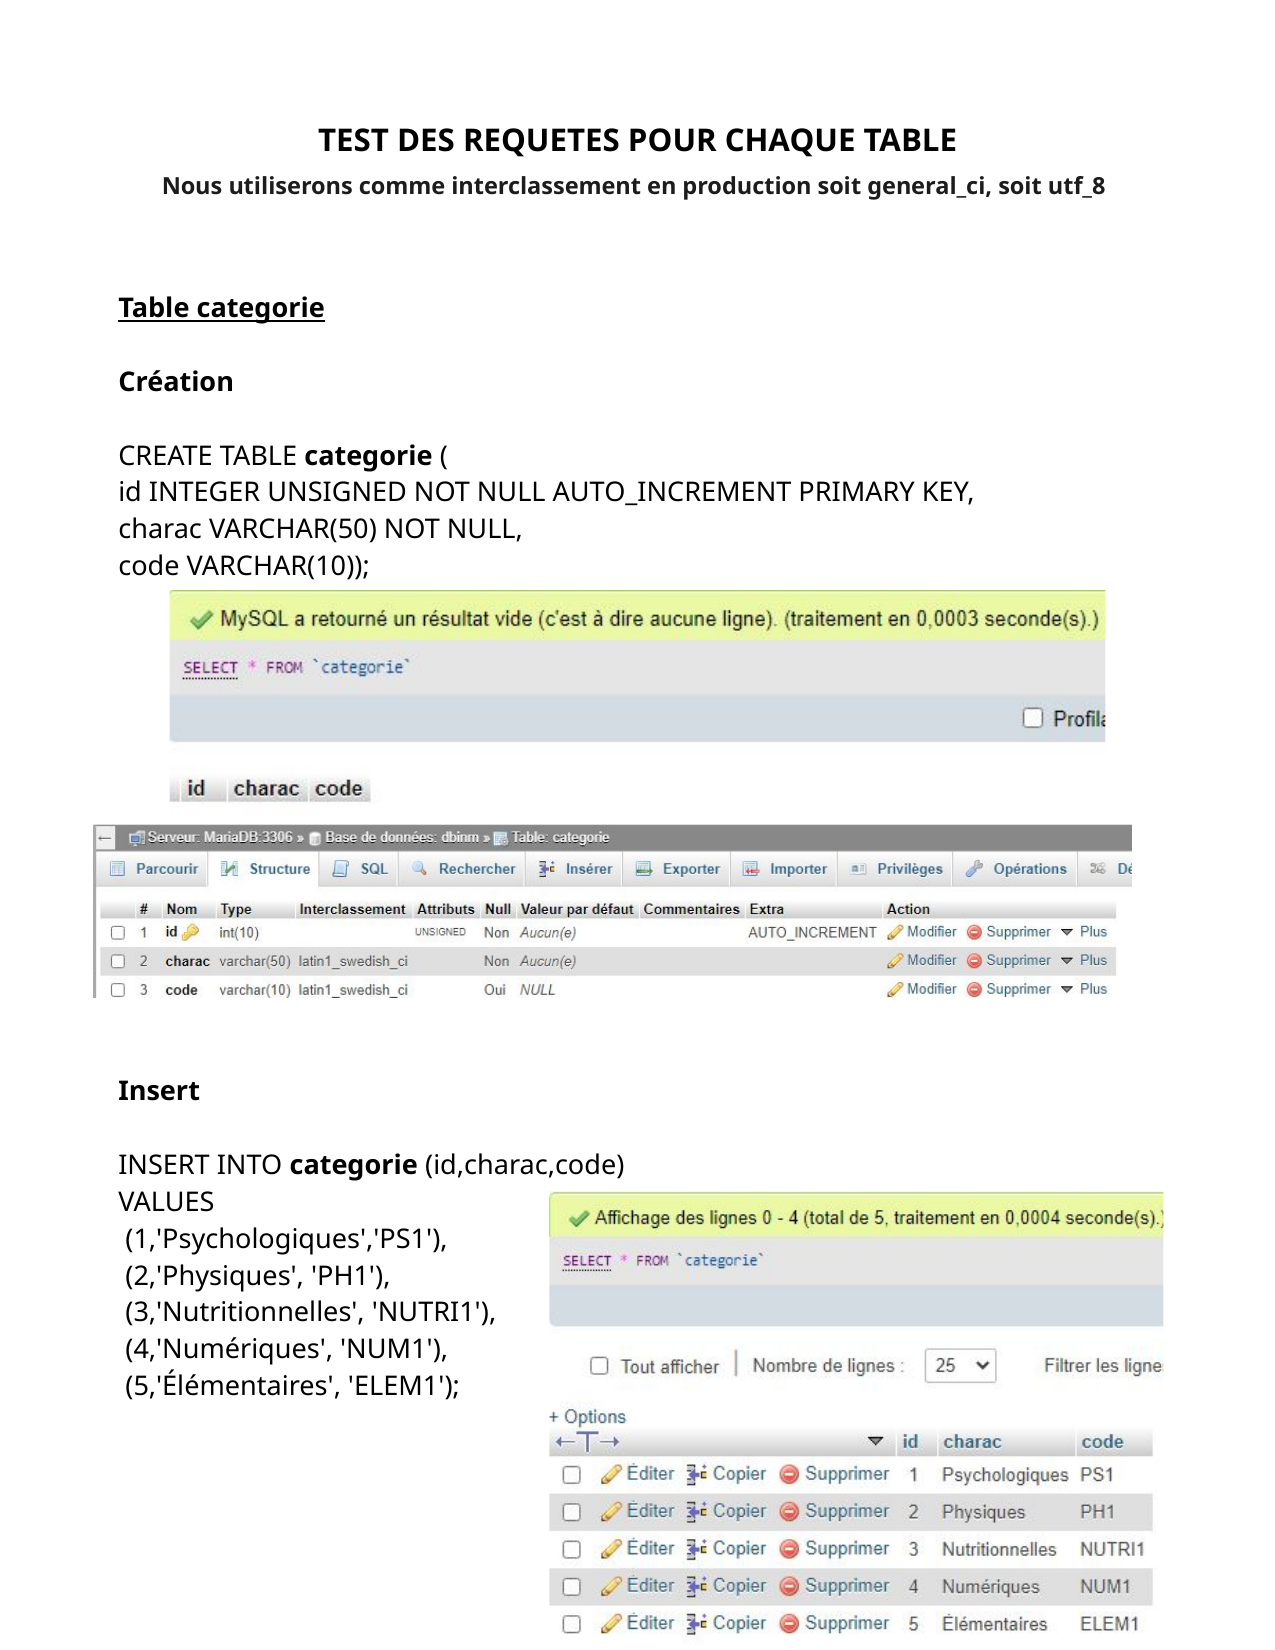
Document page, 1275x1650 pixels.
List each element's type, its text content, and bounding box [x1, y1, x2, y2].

picture [549, 1191, 1164, 1650]
picture [93, 590, 1132, 998]
text Nous utiliserons comme interclassement en production soit general_ci, soit utf_8 [118, 161, 1157, 203]
text (4,'Numériques', 'NUM1'), [118, 1330, 549, 1367]
text CREATE TABLE categorie ( [118, 436, 1157, 473]
text INSERT INTO categorie (id,charac,code) [118, 1145, 1157, 1182]
text Insert [118, 1072, 1157, 1108]
text Création [118, 362, 1157, 399]
text charac VARCHAR(50) NOT NULL, [118, 510, 1157, 547]
text (2,'Physiques', 'PH1'), [118, 1256, 549, 1293]
text (5,'Élémentaires', 'ELEM1'); [118, 1367, 549, 1403]
text (3,'Nutritionnelles', 'NUTRI1'), [118, 1293, 549, 1330]
text (1,'Psychologiques','PS1'), [118, 1219, 549, 1256]
text TEST DES REQUETES POUR CHAQUE TABLE [118, 118, 1157, 161]
text code VARCHAR(10)); [118, 547, 1157, 583]
text Table categorie [118, 288, 1157, 325]
text VALUES [118, 1182, 1157, 1219]
text id INTEGER UNSIGNED NOT NULL AUTO_INCREMENT PRIMARY KEY, [118, 473, 1157, 510]
